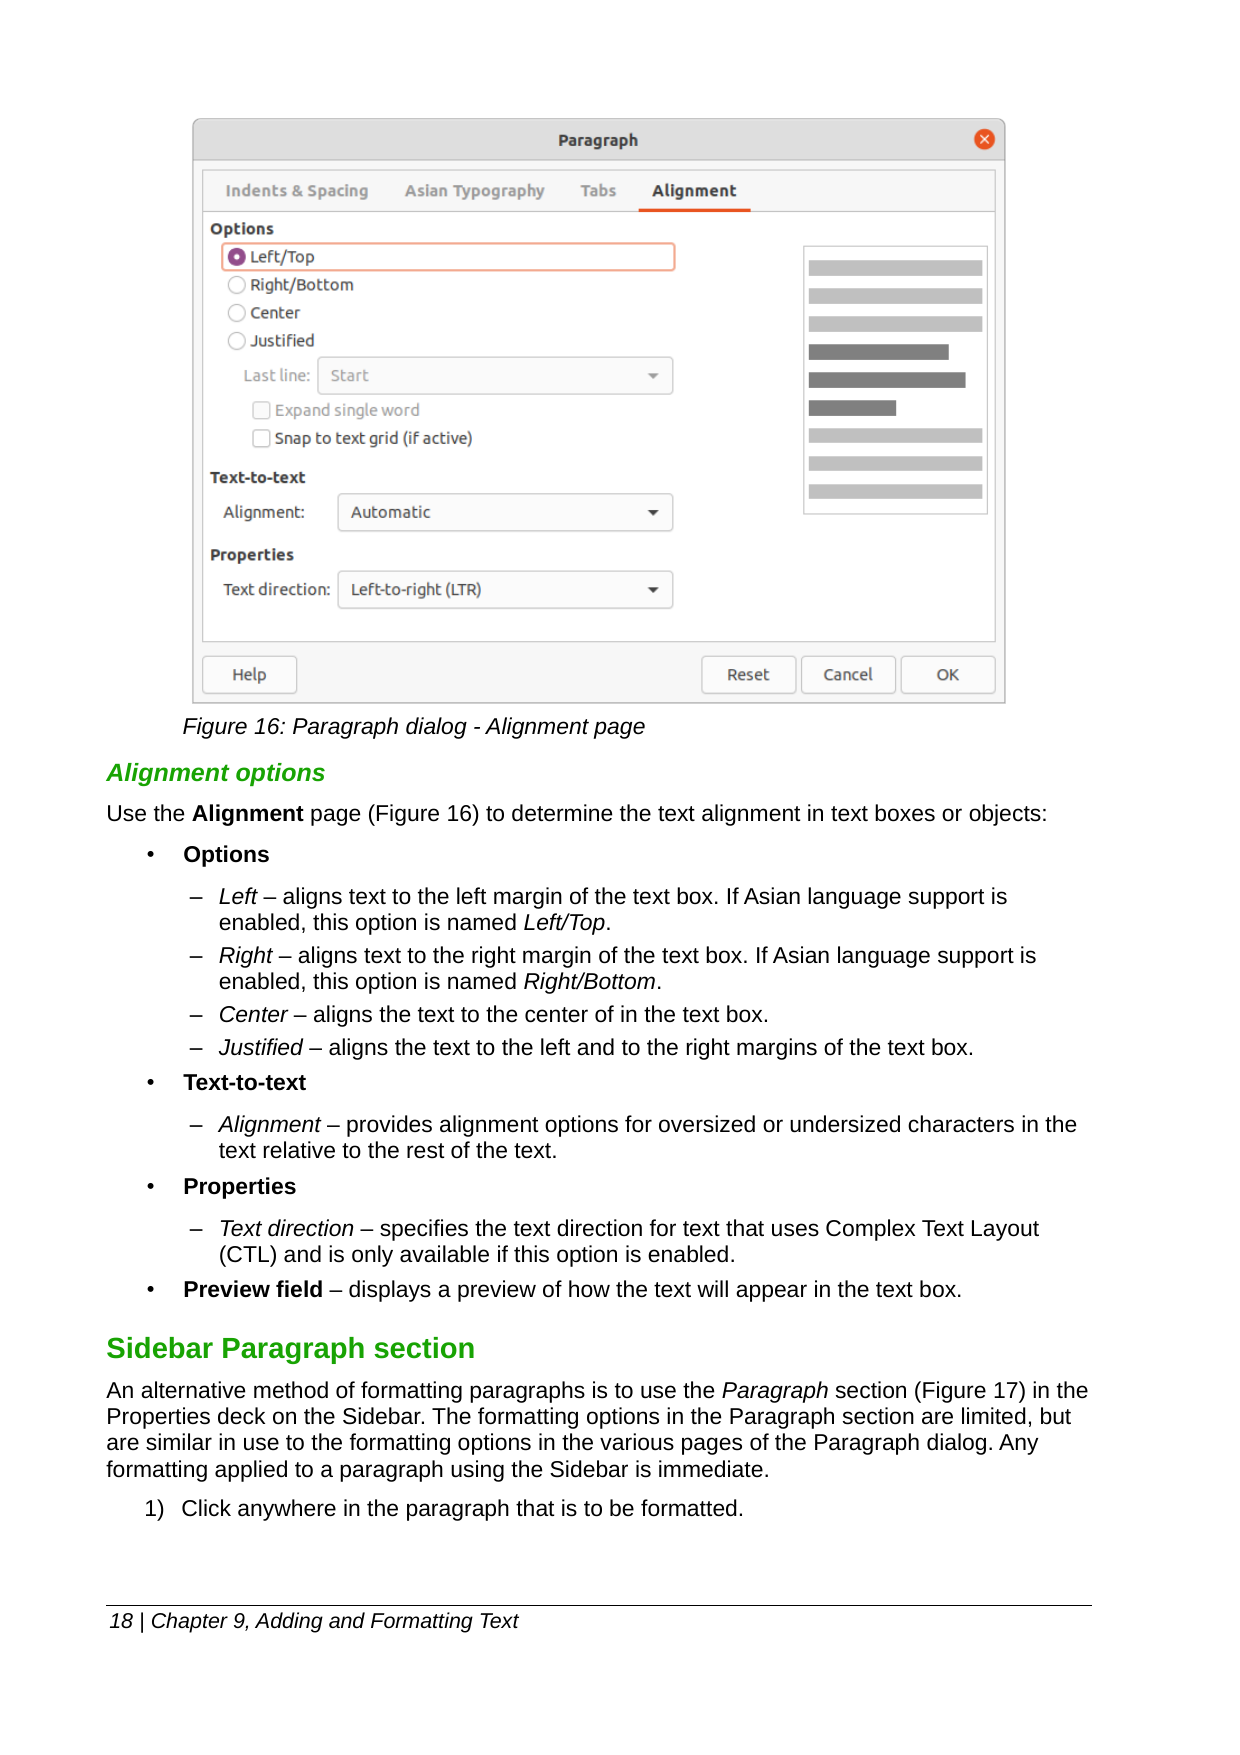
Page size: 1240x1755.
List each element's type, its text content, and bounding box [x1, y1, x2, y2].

list Text direction – specifies the text direction for text that uses Complex Text Layout (CTL) and is only available if this option is enabled. [189, 1214, 1092, 1267]
list Click anywhere in the paragraph that is to be formatted. [164, 1494, 1092, 1521]
list Preview field – displays a preview of how the text will appear in the text box. [144, 1273, 1092, 1306]
picture [182, 118, 1016, 714]
list Alignment – provides alignment options for oversized or undersized characters in the text relative to the rest of the text. [189, 1111, 1092, 1163]
list Right – aligns text to the right margin of the text box. If Asian language support is enabled, this option is named Right/Bottom. [189, 942, 1092, 995]
text Figure 16: Paragraph dialog - Alignment page [182, 714, 1016, 739]
list Center – aligns the text to the center of in the text box. [189, 1001, 1092, 1027]
text An alternative method of formatting paragraphs is to use the Paragraph section (Figure 17) in the Properties deck on the Sidebar. The formatting options in the Paragraph section are limited, but are similar in use to the formatting options in the various pages of the Paragraph dialog. Any formatting applied to a paragraph using the Sidebar is immediate. [106, 1377, 1092, 1482]
subtitle Alignment options [106, 758, 1092, 787]
text Use the Alignment page (Figure 16) to determine the text alignment in text boxes or objects: [106, 799, 1092, 826]
list Properties [144, 1170, 1092, 1202]
list Left – aligns text to the left margin of the text box. If Asian language support is enabled, this option is named Left/Top. [189, 883, 1092, 936]
list Justified – aligns the text to the left and to the right margins of the text box. [189, 1033, 1092, 1060]
list Text-to-text [144, 1066, 1092, 1098]
list Options [144, 838, 1092, 871]
subtitle Sidebar Paragraph section [106, 1331, 1092, 1364]
